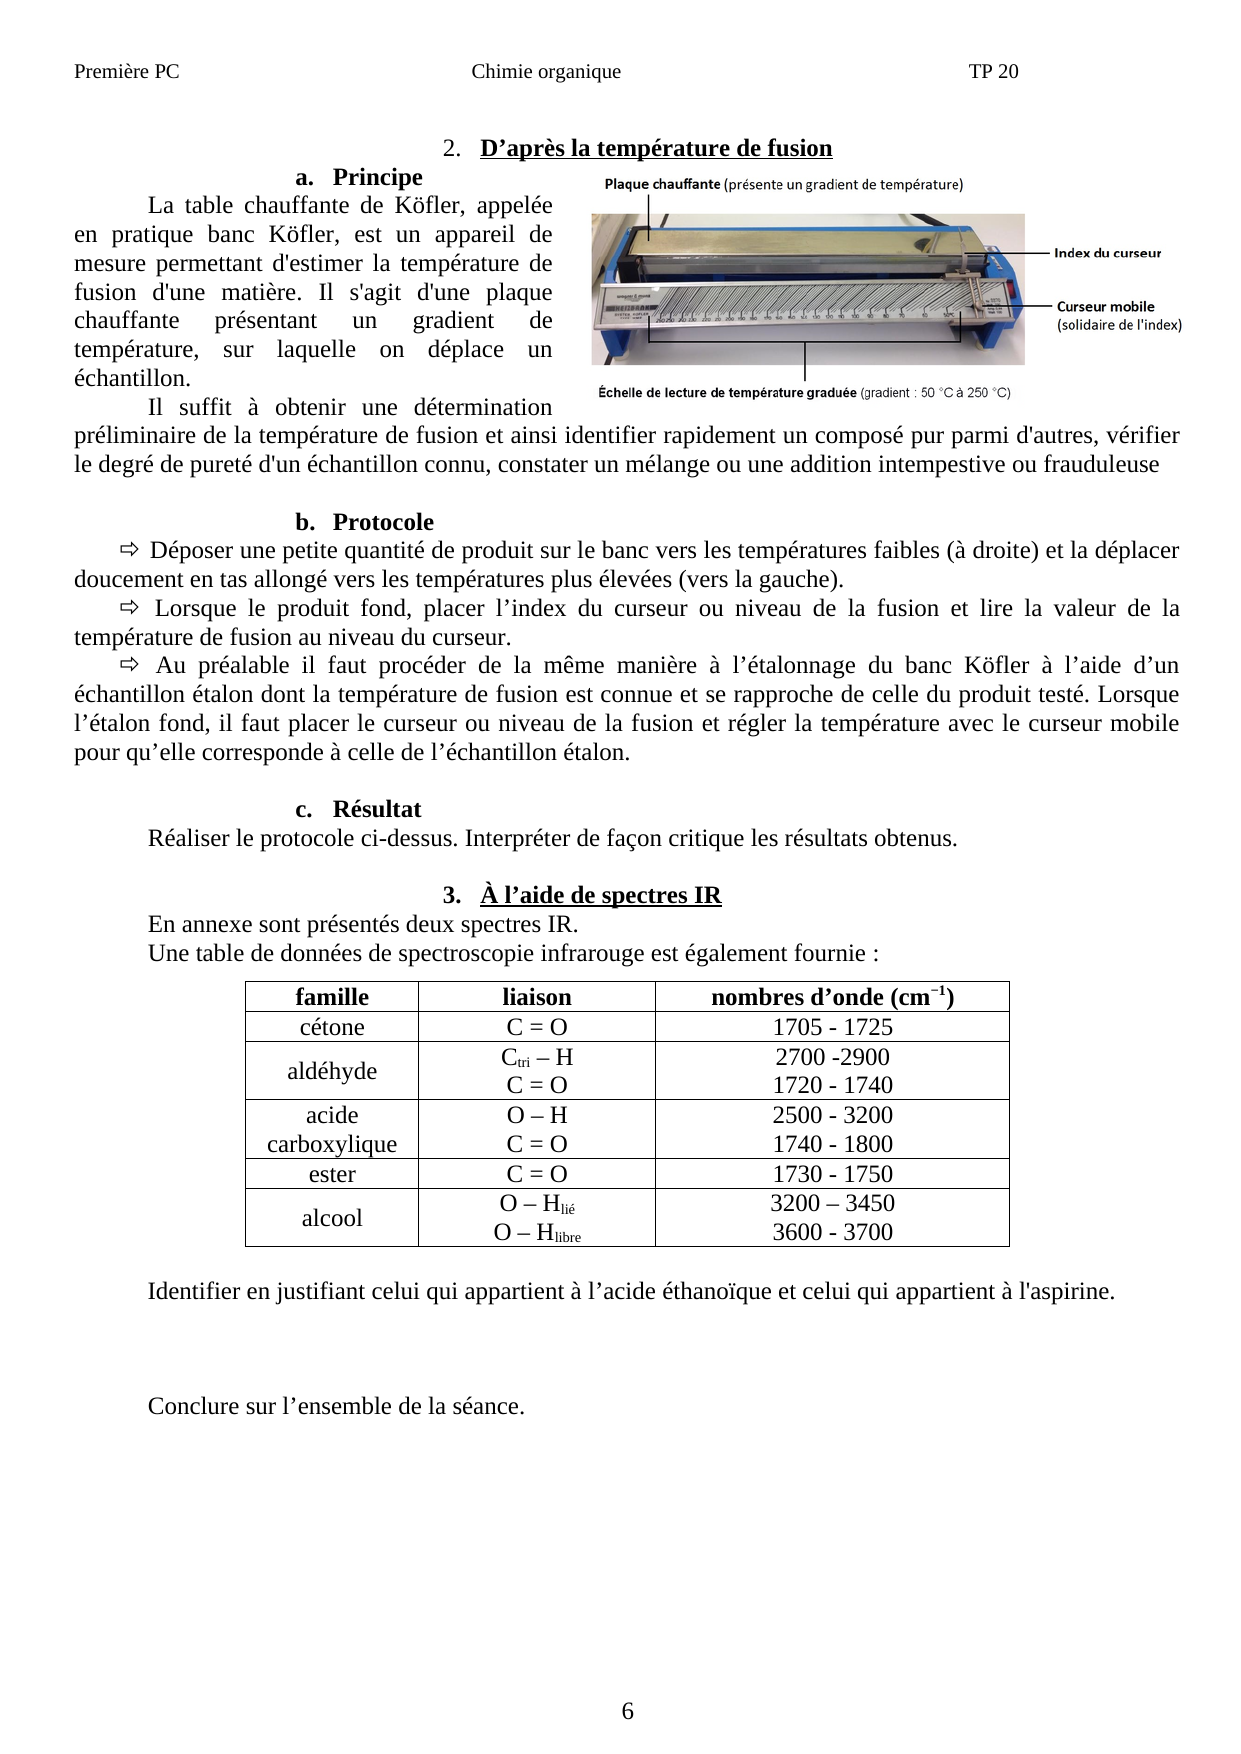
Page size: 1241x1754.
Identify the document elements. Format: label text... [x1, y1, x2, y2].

table_cell cétone [246, 1012, 418, 1041]
list À l’aide de spectres IR [443, 880, 1181, 909]
text  Lorsque le produit fond, placer l’index du curseur ou niveau de la fusion et lire la valeur de la température de fusion au niveau du curseur. [74, 593, 1181, 650]
text Identifier en justifiant celui qui appartient à l’acide éthanoïque et celui qui appartient à l'aspirine. [147, 1276, 1181, 1304]
table_cell O – Hlié O – Hlibre [419, 1189, 655, 1246]
text Il suffit à obtenir une détermination préliminaire de la température de fusion et ainsi identifier rapidement un composé pur parmi d'autres, vérifier le degré de pureté d'un échantillon connu, constater un mélange ou une addition intempestive ou frauduleuse [74, 392, 1181, 478]
text En annexe sont présentés deux spectres IR. [74, 909, 1181, 938]
table_header liaison [419, 982, 655, 1011]
table_cell C = O [419, 1012, 655, 1041]
table_cell ester [246, 1159, 418, 1187]
table_cell 2700 -2900 1720 - 1740 [656, 1042, 1009, 1099]
text Conclure sur l’ensemble de la séance. [74, 1391, 1181, 1419]
table_cell Ctri – H C = O [419, 1042, 655, 1099]
table_cell 2500 - 3200 1740 - 1800 [656, 1100, 1009, 1158]
picture [571, 162, 1190, 413]
table_header famille [246, 982, 418, 1011]
table_cell 1730 - 1750 [656, 1159, 1009, 1187]
table_cell 1705 - 1725 [656, 1012, 1009, 1041]
list D’après la température de fusion [443, 133, 1181, 162]
table_cell acide carboxylique [246, 1100, 418, 1158]
text  Au préalable il faut procéder de la même manière à l’étalonnage du banc Köfler à l’aide d’un échantillon étalon dont la température de fusion est connue et se rapproche de celle du produit testé. Lorsque l’étalon fond, il faut placer le curseur ou niveau de la fusion et régler la température avec le curseur mobile pour qu’elle corresponde à celle de l’échantillon étalon. [74, 650, 1181, 765]
table_cell 3200 – 3450 3600 - 3700 [656, 1189, 1009, 1246]
table_cell C = O [419, 1159, 655, 1187]
table_cell alcool [246, 1189, 418, 1246]
list Protocole [295, 507, 1181, 535]
table_cell O – H C = O [419, 1100, 655, 1158]
text Une table de données de spectroscopie infrarouge est également fournie : [74, 938, 1181, 967]
text  Déposer une petite quantité de produit sur le banc vers les températures faibles (à droite) et la déplacer doucement en tas allongé vers les températures plus élevées (vers la gauche). [74, 535, 1181, 593]
table_header nombres d’onde (cm−1) [656, 982, 1009, 1011]
list Résultat [295, 794, 1181, 823]
list Principe [295, 162, 571, 190]
table_cell aldéhyde [246, 1042, 418, 1099]
text Réaliser le protocole ci-dessus. Interpréter de façon critique les résultats obtenus. [74, 823, 1181, 852]
text La table chauffante de Köfler, appelée en pratique banc Köfler, est un appareil de mesure permettant d'estimer la température de fusion d'une matière. Il s'agit d'une plaque chauffante présentant un gradient de température, sur laquelle on déplace un échantillon. [74, 190, 571, 392]
